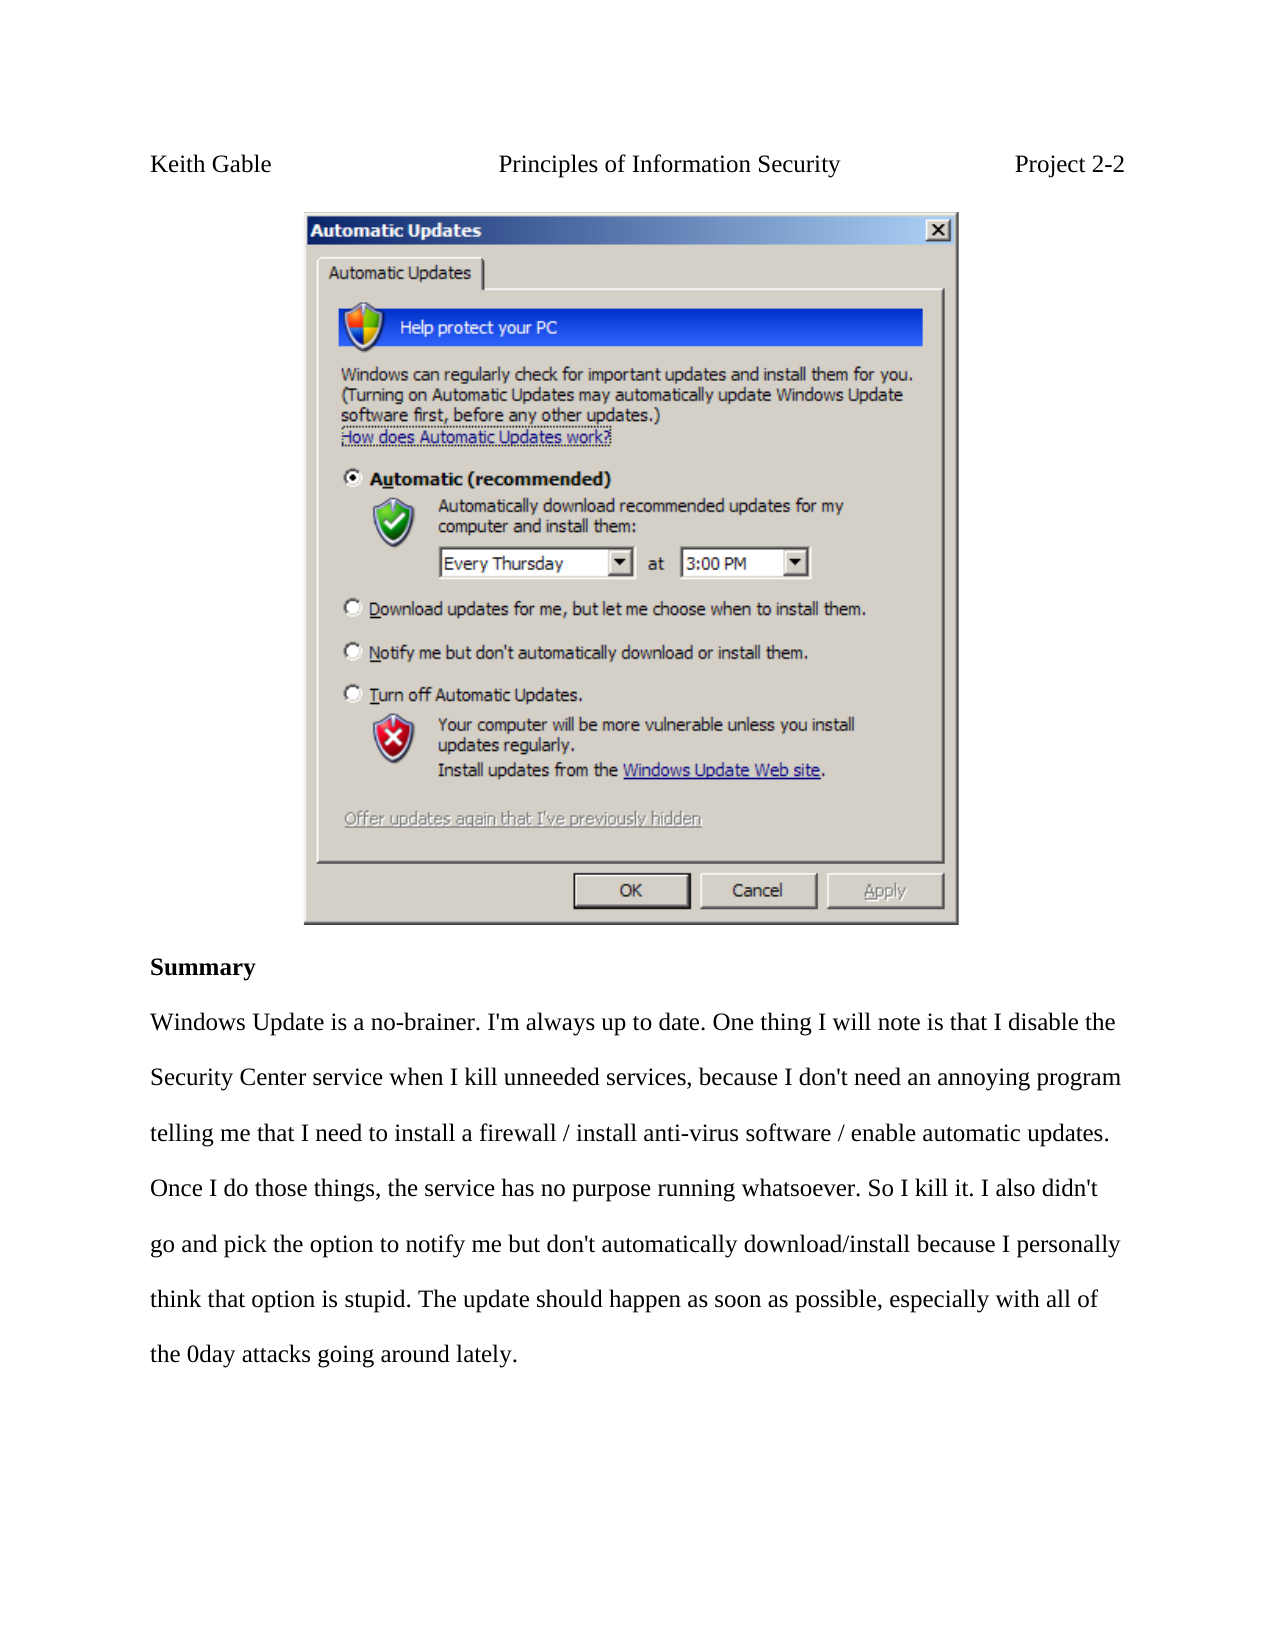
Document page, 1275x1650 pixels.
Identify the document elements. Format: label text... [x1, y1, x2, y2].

text Summary [150, 953, 1125, 980]
text Windows Update is a no-brainer. I'm always up to date. One thing I will note is that I disable the Security Center service when I kill unneeded services, because I don't need an annoying program telling me that I need to install a firewall / install anti-virus software / enable automatic updates. Once I do those things, the service has no purpose running whatsoever. So I kill it. I also didn't go and pick the option to notify me but don't automatically download/install because I personally think that option is stupid. The update should happen as soon as possible, especially with all of the 0day attacks going around lately. [150, 1008, 1125, 1368]
picture [303, 212, 959, 925]
